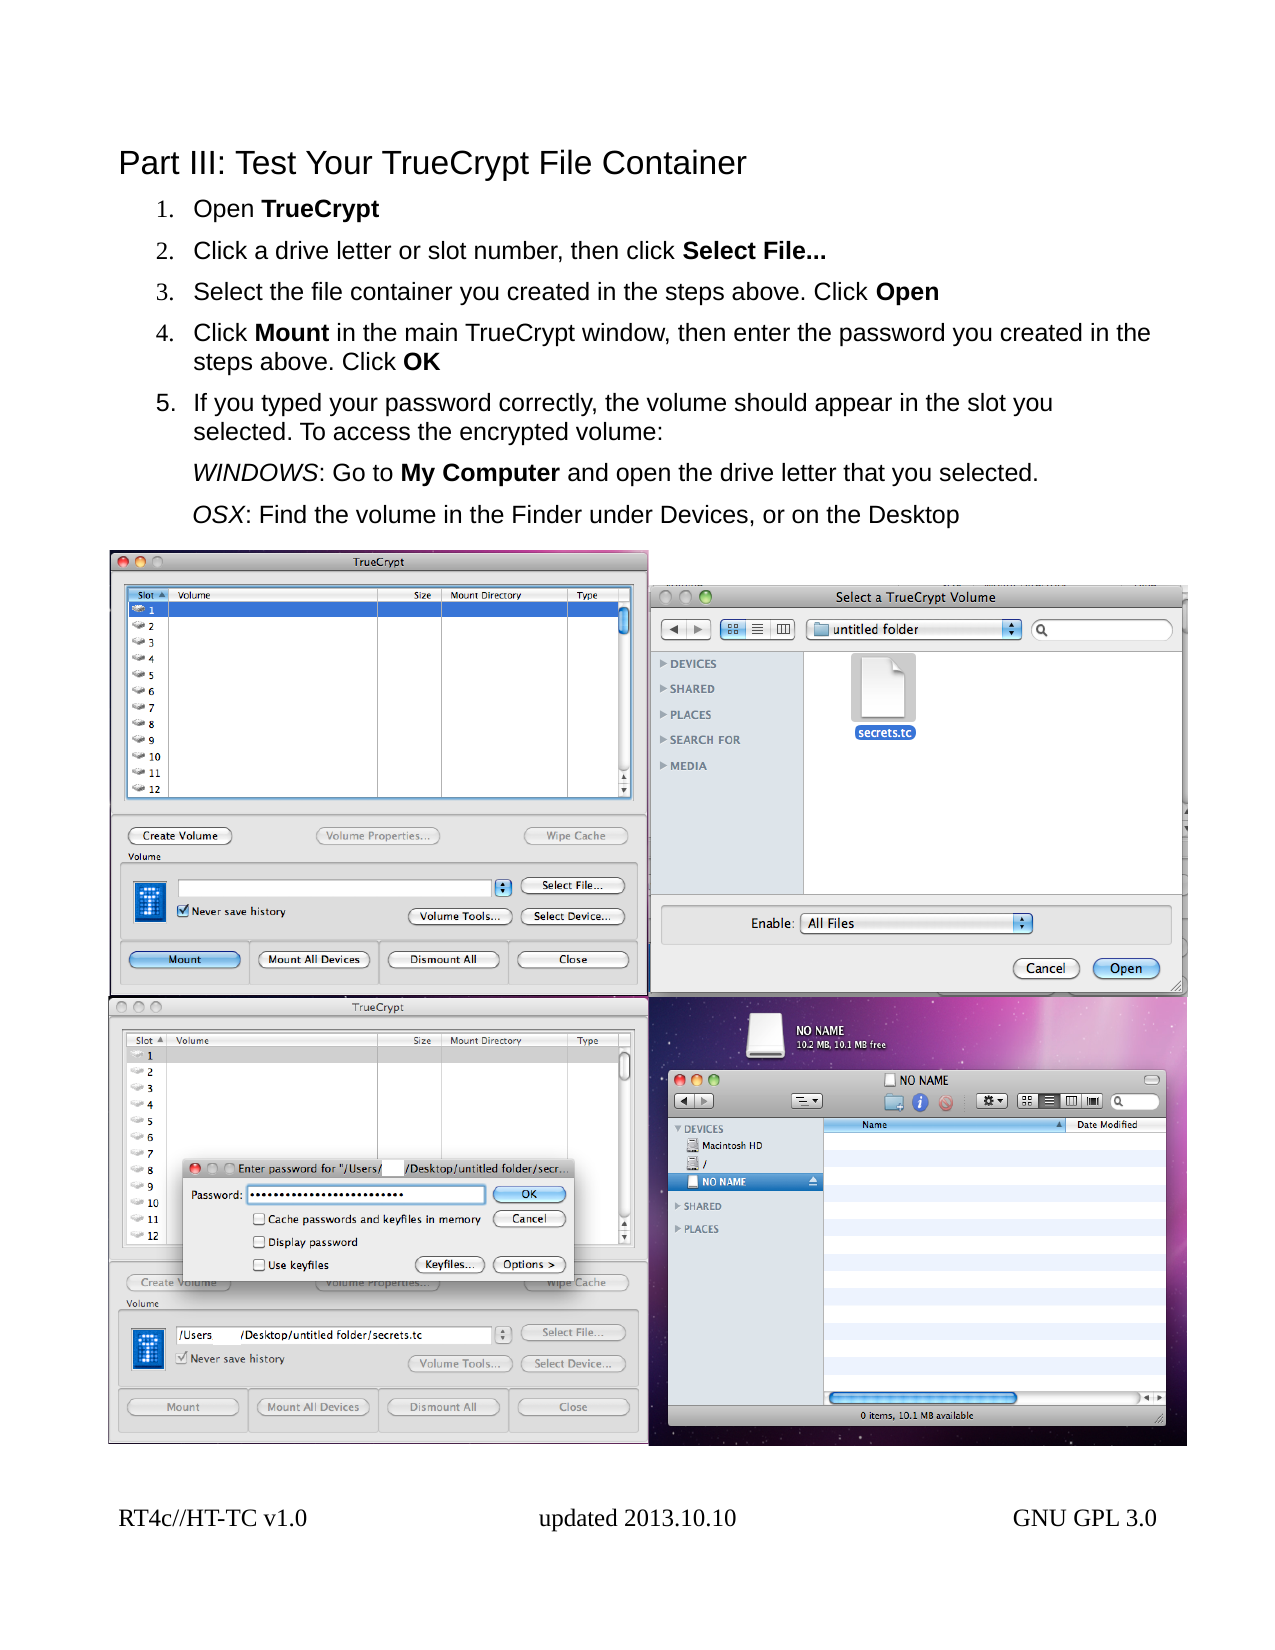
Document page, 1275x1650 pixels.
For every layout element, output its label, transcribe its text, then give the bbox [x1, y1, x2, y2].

text WINDOWS: Go to My Computer and open the drive letter that you selected. [118, 458, 1157, 487]
text OSX: Find the volume in the Finder under Devices, or on the Desktop [118, 500, 1157, 528]
list If you typed your password correctly, the volume should appear in the slot you selected. To access the encrypted volume: [156, 388, 1157, 446]
subtitle Part III: Test Your TrueCrypt File Container [118, 143, 1157, 182]
list Open TrueCrypt [156, 194, 1157, 223]
list Select the file container you created in the steps above. Click Open [156, 277, 1157, 306]
list Click Mount in the main TrueCrypt window, then enter the password you created in the steps above. Click OK [156, 318, 1157, 376]
list Click a drive letter or slot number, then click Select File... [156, 236, 1157, 264]
picture [108, 550, 1188, 1446]
